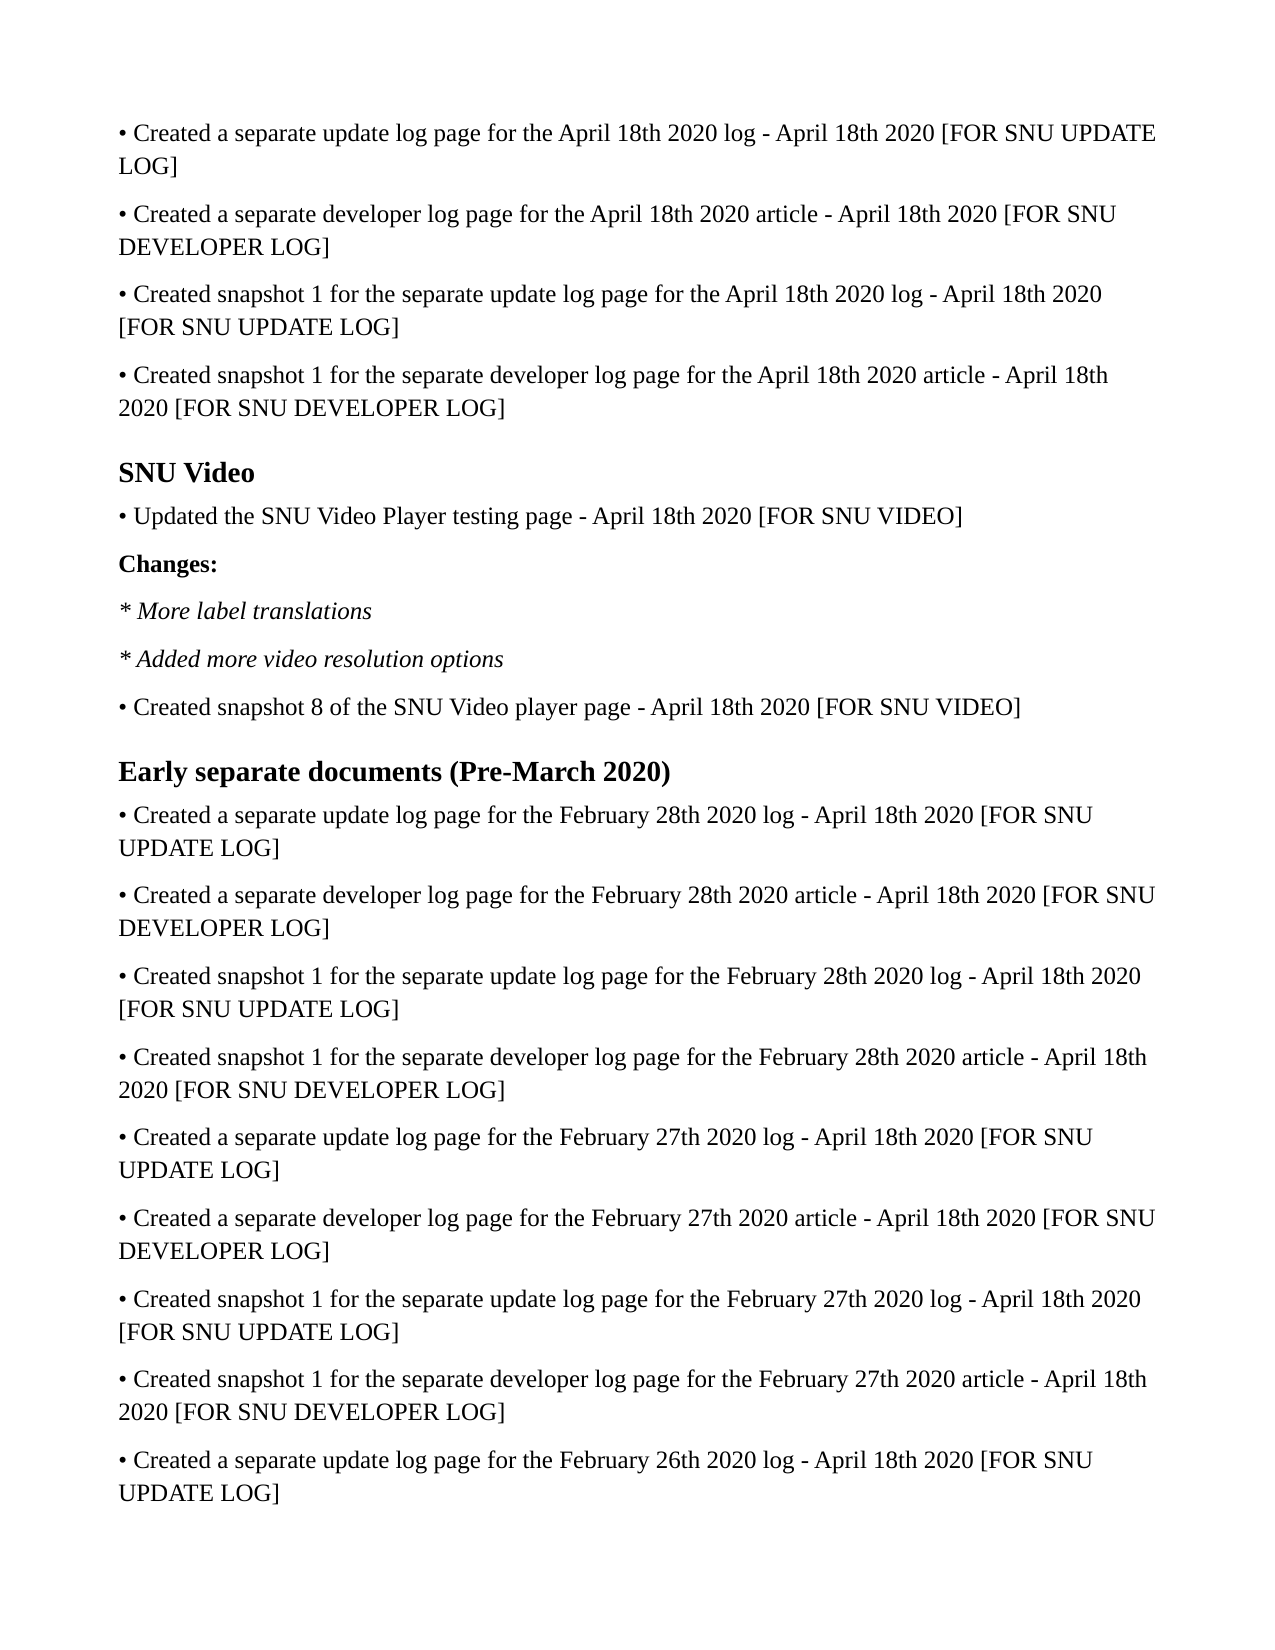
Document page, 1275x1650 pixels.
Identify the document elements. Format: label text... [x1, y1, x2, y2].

text • Created snapshot 8 of the SNU Video player page - April 18th 2020 [FOR SNU VIDEO] [118, 692, 1157, 720]
subtitle Early separate documents (Pre-March 2020) [118, 754, 1157, 787]
text • Created a separate update log page for the February 27th 2020 log - April 18th 2020 [FOR SNU UPDATE LOG] [118, 1122, 1157, 1184]
text • Created a separate developer log page for the February 28th 2020 article - April 18th 2020 [FOR SNU DEVELOPER LOG] [118, 881, 1157, 942]
text • Created snapshot 1 for the separate developer log page for the February 28th 2020 article - April 18th 2020 [FOR SNU DEVELOPER LOG] [118, 1042, 1157, 1103]
subtitle SNU Video [118, 455, 1157, 489]
text • Created snapshot 1 for the separate update log page for the February 27th 2020 log - April 18th 2020 [FOR SNU UPDATE LOG] [118, 1284, 1157, 1345]
text • Created a separate developer log page for the February 27th 2020 article - April 18th 2020 [FOR SNU DEVELOPER LOG] [118, 1203, 1157, 1265]
text • Updated the SNU Video Player testing page - April 18th 2020 [FOR SNU VIDEO] [118, 501, 1157, 530]
text • Created snapshot 1 for the separate developer log page for the April 18th 2020 article - April 18th 2020 [FOR SNU DEVELOPER LOG] [118, 360, 1157, 422]
text • Created snapshot 1 for the separate update log page for the April 18th 2020 log - April 18th 2020 [FOR SNU UPDATE LOG] [118, 279, 1157, 341]
text * Added more video resolution options [118, 644, 1157, 673]
text • Created a separate update log page for the April 18th 2020 log - April 18th 2020 [FOR SNU UPDATE LOG] [118, 118, 1157, 180]
text * More label translations [118, 596, 1157, 625]
text • Created snapshot 1 for the separate developer log page for the February 27th 2020 article - April 18th 2020 [FOR SNU DEVELOPER LOG] [118, 1364, 1157, 1426]
text • Created a separate update log page for the February 28th 2020 log - April 18th 2020 [FOR SNU UPDATE LOG] [118, 800, 1157, 862]
text Changes: [118, 549, 1157, 578]
text • Created a separate developer log page for the April 18th 2020 article - April 18th 2020 [FOR SNU DEVELOPER LOG] [118, 199, 1157, 261]
text • Created snapshot 1 for the separate update log page for the February 28th 2020 log - April 18th 2020 [FOR SNU UPDATE LOG] [118, 961, 1157, 1023]
text • Created a separate update log page for the February 26th 2020 log - April 18th 2020 [FOR SNU UPDATE LOG] [118, 1445, 1157, 1507]
